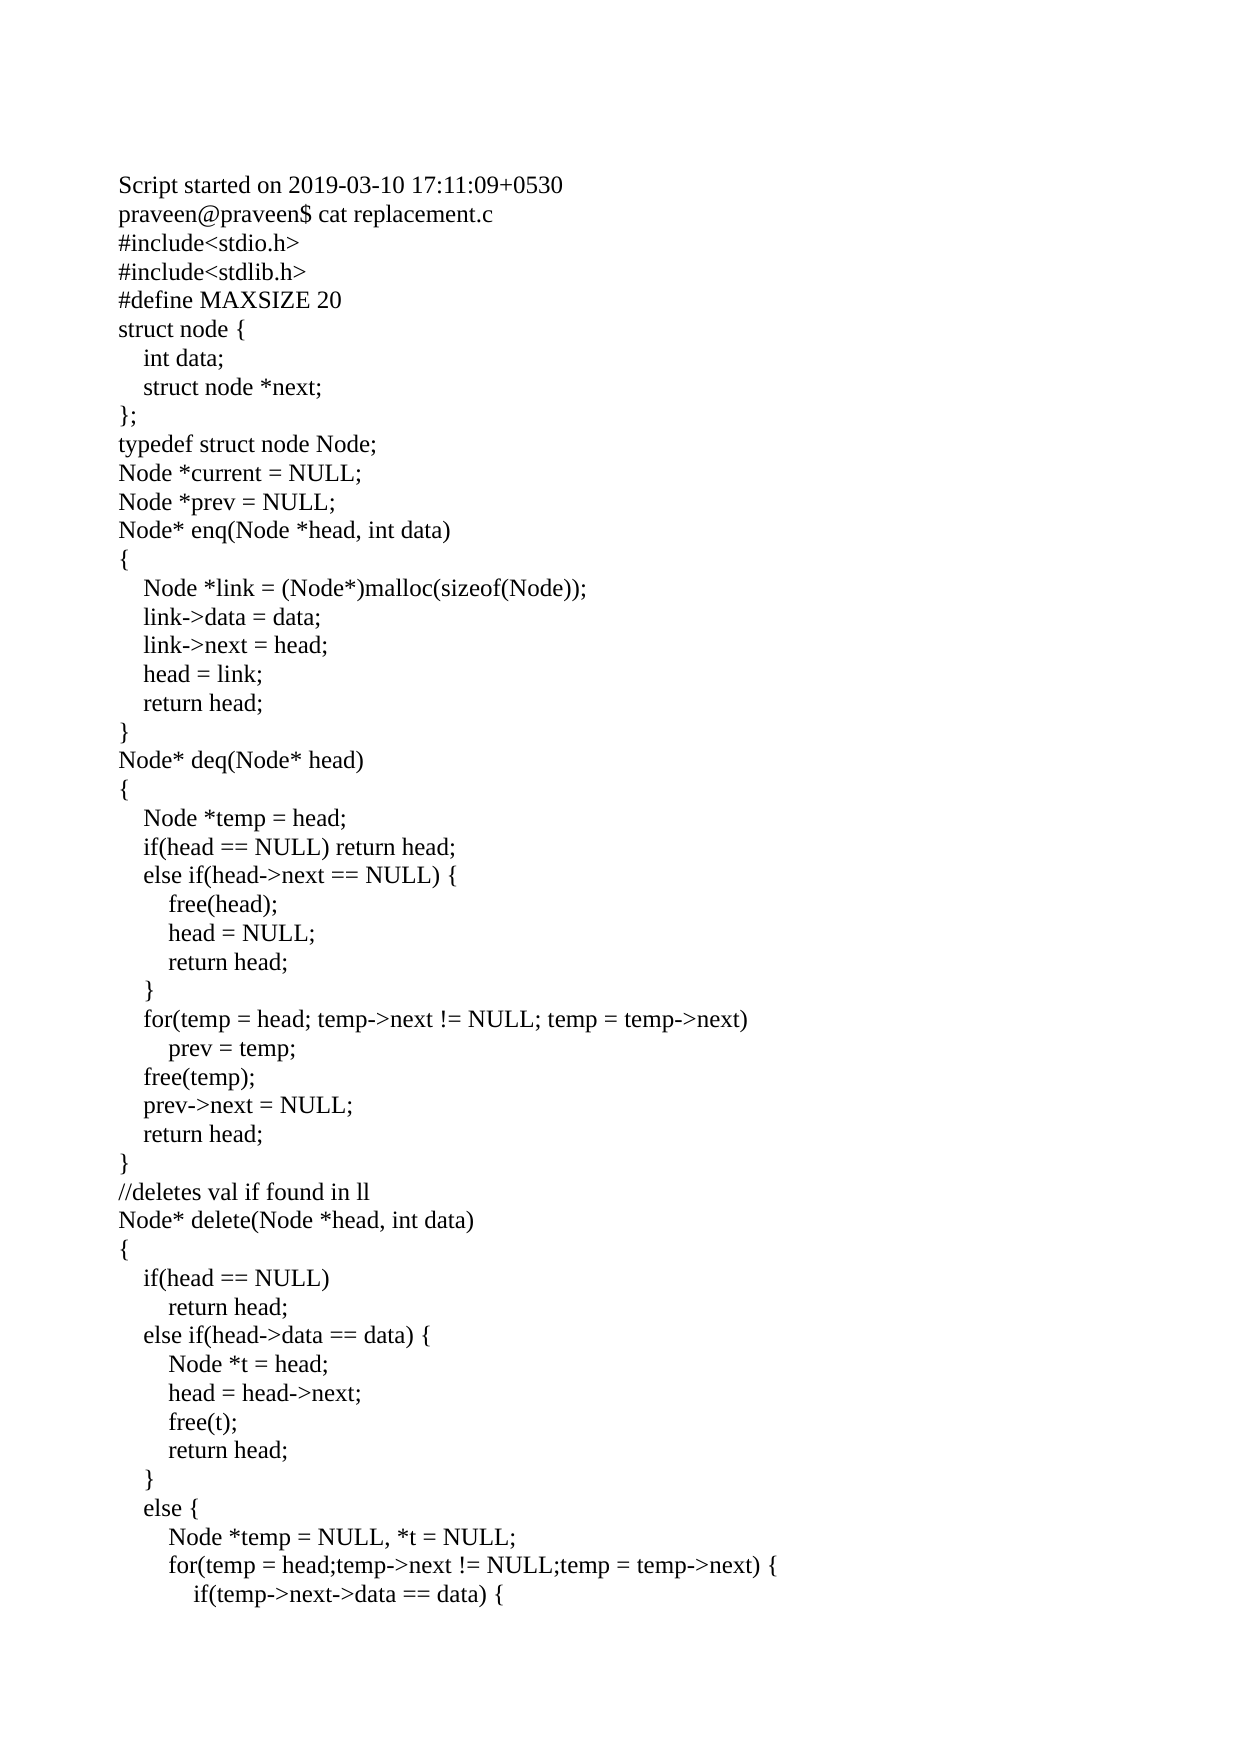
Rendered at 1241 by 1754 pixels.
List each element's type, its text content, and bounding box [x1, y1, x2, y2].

text praveen@praveen$ cat replacement.c [118, 199, 1122, 228]
text prev = temp; [118, 1033, 1122, 1062]
text else if(head->next == NULL) { [118, 860, 1122, 889]
text if(head == NULL) [118, 1263, 1122, 1292]
text Node* delete(Node *head, int data) [118, 1205, 1122, 1234]
text struct node { [118, 314, 1122, 343]
text #include<stdlib.h> [118, 257, 1122, 285]
text Script started on 2019-03-10 17:11:09+0530 [118, 170, 1122, 199]
text typedef struct node Node; [118, 429, 1122, 458]
text { [118, 774, 1122, 803]
text { [118, 544, 1122, 573]
text return head; [118, 947, 1122, 975]
text Node *temp = NULL, *t = NULL; [118, 1522, 1122, 1550]
text if(head == NULL) return head; [118, 832, 1122, 860]
text Node *t = head; [118, 1349, 1122, 1378]
text free(temp); [118, 1062, 1122, 1090]
text head = link; [118, 659, 1122, 688]
text } [118, 975, 1122, 1004]
text Node *current = NULL; [118, 458, 1122, 487]
text return head; [118, 1435, 1122, 1464]
text { [118, 1234, 1122, 1263]
text link->next = head; [118, 630, 1122, 659]
text else { [118, 1493, 1122, 1522]
text free(head); [118, 889, 1122, 918]
text return head; [118, 1292, 1122, 1320]
text //deletes val if found in ll [118, 1177, 1122, 1205]
text Node *prev = NULL; [118, 487, 1122, 515]
text Node* deq(Node* head) [118, 745, 1122, 774]
text }; [118, 400, 1122, 429]
text int data; [118, 343, 1122, 372]
text Node *link = (Node*)malloc(sizeof(Node)); [118, 573, 1122, 602]
text else if(head->data == data) { [118, 1320, 1122, 1349]
text } [118, 1464, 1122, 1493]
text #define MAXSIZE 20 [118, 285, 1122, 314]
text return head; [118, 1119, 1122, 1148]
text } [118, 1148, 1122, 1177]
text struct node *next; [118, 372, 1122, 400]
text head = head->next; [118, 1378, 1122, 1407]
text Node* enq(Node *head, int data) [118, 515, 1122, 544]
text if(temp->next->data == data) { [118, 1579, 1122, 1608]
text Node *temp = head; [118, 803, 1122, 832]
text for(temp = head;temp->next != NULL;temp = temp->next) { [118, 1550, 1122, 1579]
text return head; [118, 688, 1122, 717]
text for(temp = head; temp->next != NULL; temp = temp->next) [118, 1004, 1122, 1033]
text free(t); [118, 1407, 1122, 1435]
text link->data = data; [118, 602, 1122, 630]
text } [118, 717, 1122, 745]
text #include<stdio.h> [118, 228, 1122, 257]
text head = NULL; [118, 918, 1122, 947]
text prev->next = NULL; [118, 1090, 1122, 1119]
